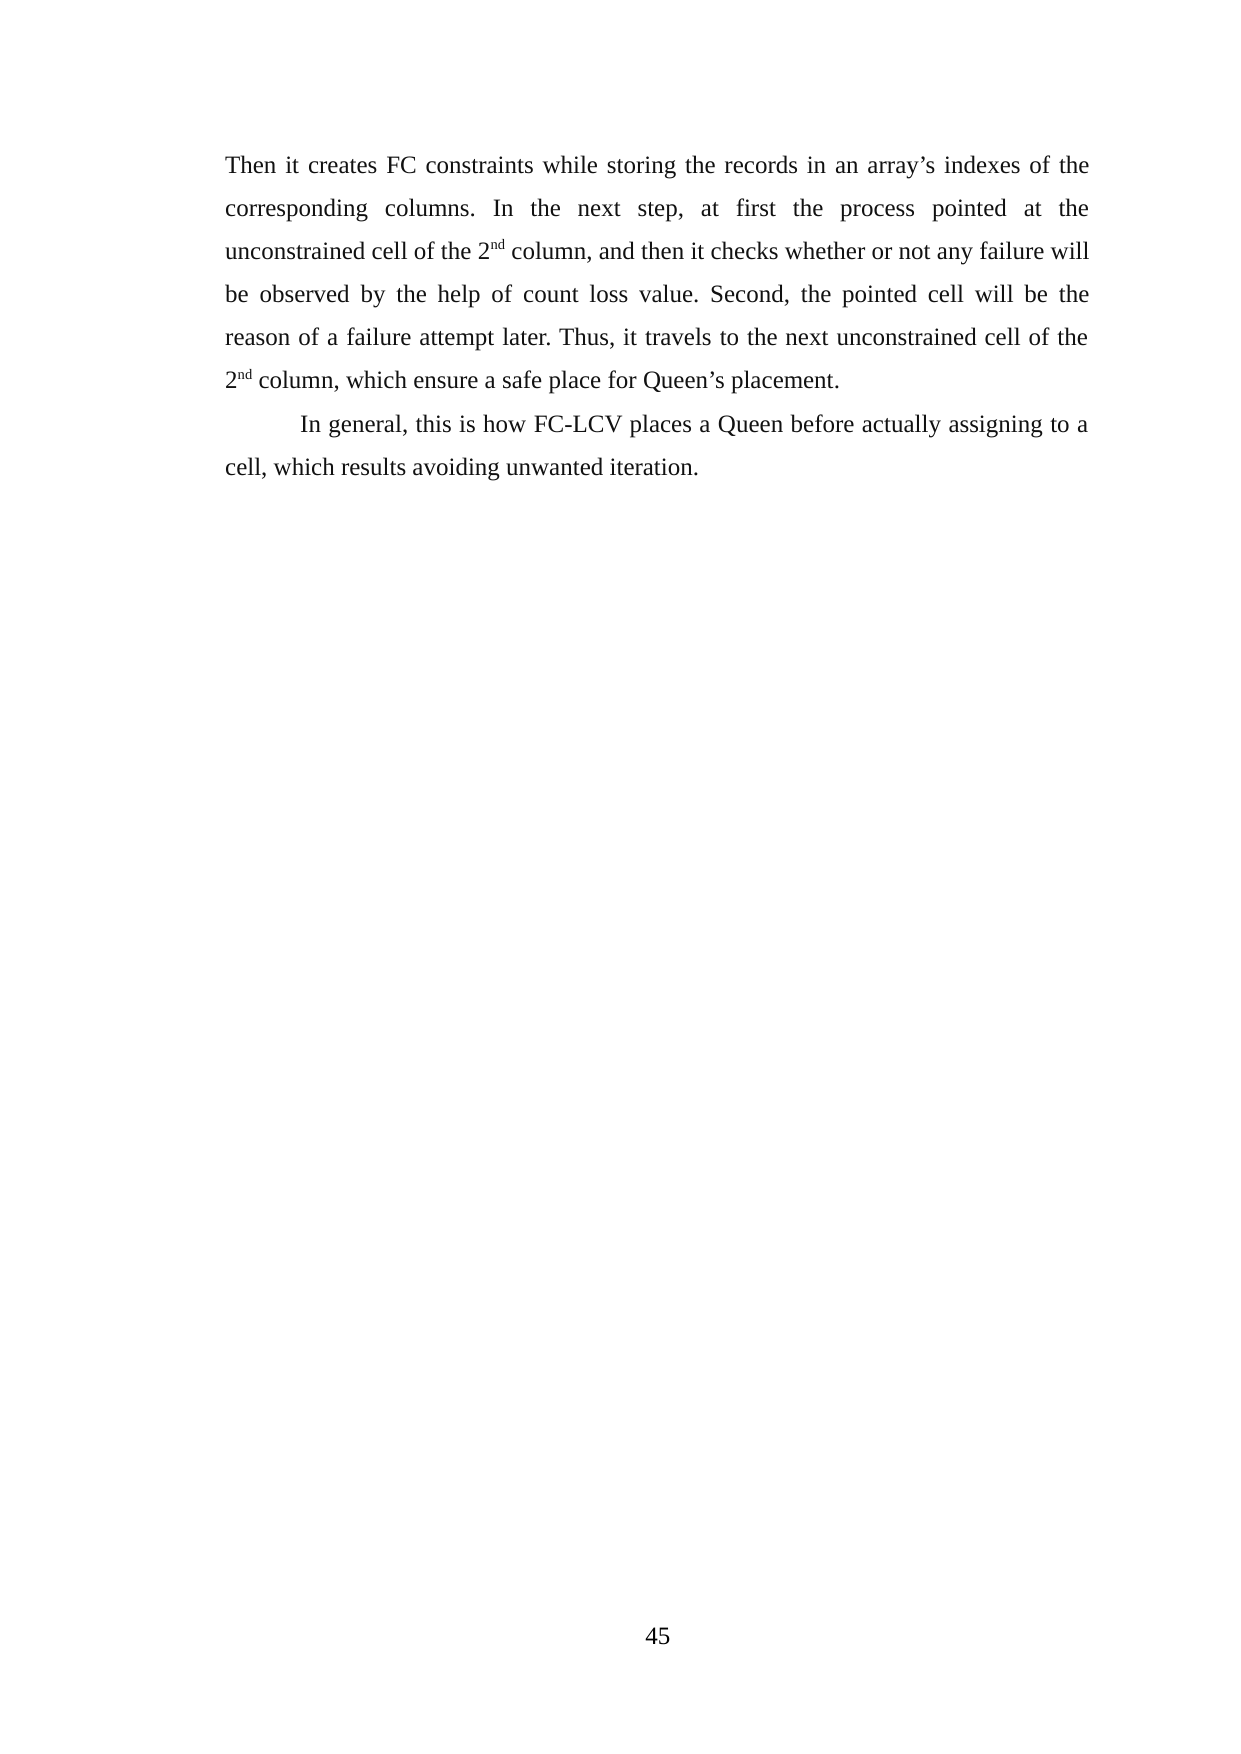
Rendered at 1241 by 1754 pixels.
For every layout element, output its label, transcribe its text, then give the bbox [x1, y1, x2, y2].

text Then it creates FC constraints while storing the records in an array’s indexes of the corresponding columns. In the next step, at first the process pointed at the unconstrained cell of the 2nd column, and then it checks whether or not any failure will be observed by the help of count loss value. Second, the pointed cell will be the reason of a failure attempt later. Thus, it travels to the next unconstrained cell of the 2nd column, which ensure a safe place for Queen’s placement. [225, 150, 1090, 394]
text In general, this is how FC-LCV places a Queen before actually assigning to a cell, which results avoiding unwanted iteration. [225, 409, 1090, 481]
